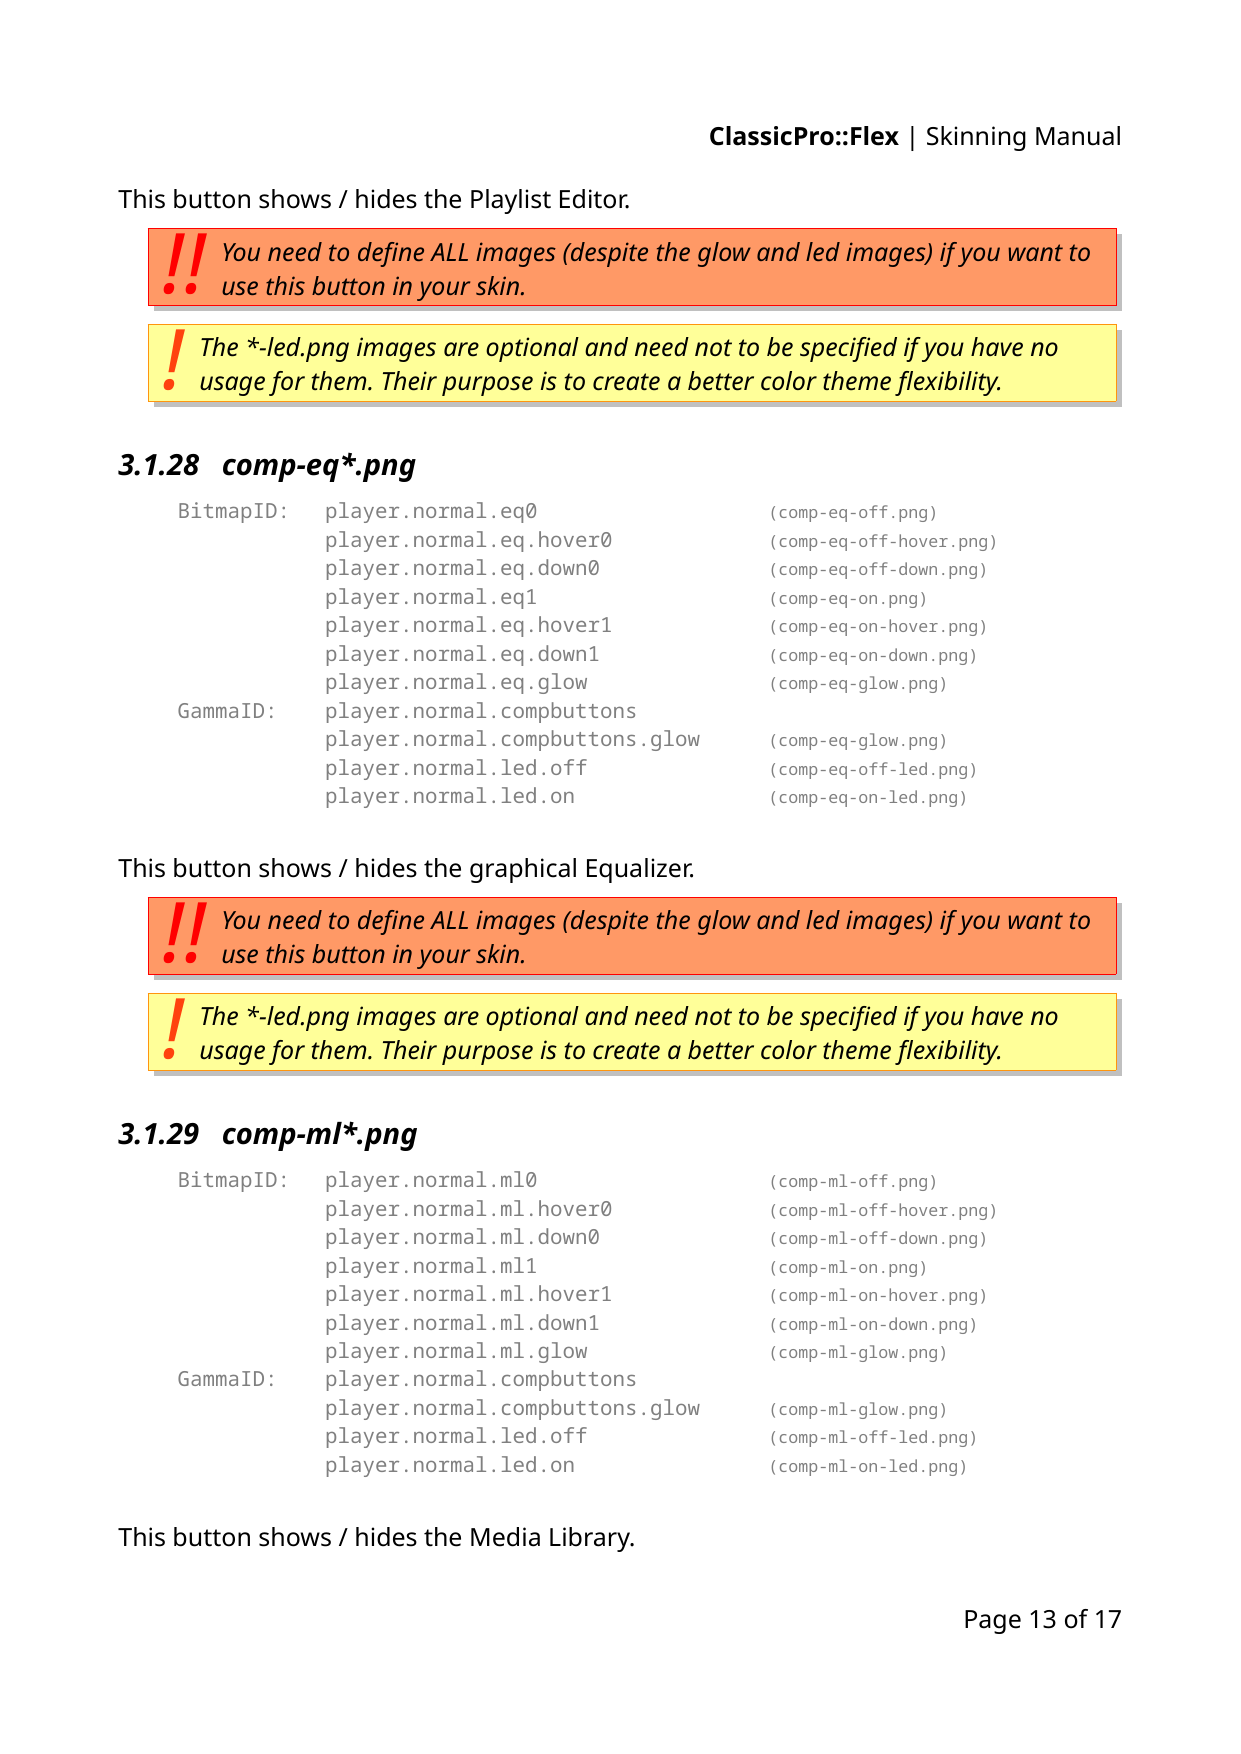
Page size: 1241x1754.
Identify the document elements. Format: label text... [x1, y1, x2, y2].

subtitle comp-ml*.png [118, 1113, 1122, 1153]
text This button shows / hides the graphical Equalizer. [118, 850, 1122, 884]
text This button shows / hides the Playlist Editor. [118, 182, 1122, 216]
text !!You need to define ALL images (despite the glow and led images) if you want to use this button in your skin. [149, 898, 1116, 974]
text BitmapID: player.normal.ml0 (comp-ml-off.png) player.normal.ml.hover0 (comp-ml-off-hover.png) player.normal.ml.down0 (comp-ml-off-down.png) player.normal.ml1 (comp-ml-on.png) player.normal.ml.hover1 (comp-ml-on-hover.png) player.normal.ml.down1 (comp-ml-on-down.png) player.normal.ml.glow (comp-ml-glow.png) GammaID: player.normal.compbuttons player.normal.compbuttons.glow (comp-ml-glow.png) player.normal.led.off (comp-ml-off-led.png) player.normal.led.on (comp-ml-on-led.png) [177, 1165, 1122, 1507]
text BitmapID: player.normal.eq0 (comp-eq-off.png) player.normal.eq.hover0 (comp-eq-off-hover.png) player.normal.eq.down0 (comp-eq-off-down.png) player.normal.eq1 (comp-eq-on.png) player.normal.eq.hover1 (comp-eq-on-hover.png) player.normal.eq.down1 (comp-eq-on-down.png) player.normal.eq.glow (comp-eq-glow.png) GammaID: player.normal.compbuttons player.normal.compbuttons.glow (comp-eq-glow.png) player.normal.led.off (comp-eq-off-led.png) player.normal.led.on (comp-eq-on-led.png) [177, 497, 1122, 838]
text !!You need to define ALL images (despite the glow and led images) if you want to use this button in your skin. [149, 229, 1116, 305]
text !The *-led.png images are optional and need not to be specified if you have no usage for them. Their purpose is to create a better color theme flexibility. [149, 325, 1116, 401]
text This button shows / hides the Media Library. [118, 1519, 1122, 1553]
text !The *-led.png images are optional and need not to be specified if you have no usage for them. Their purpose is to create a better color theme flexibility. [149, 994, 1116, 1070]
subtitle comp-eq*.png [118, 444, 1122, 484]
